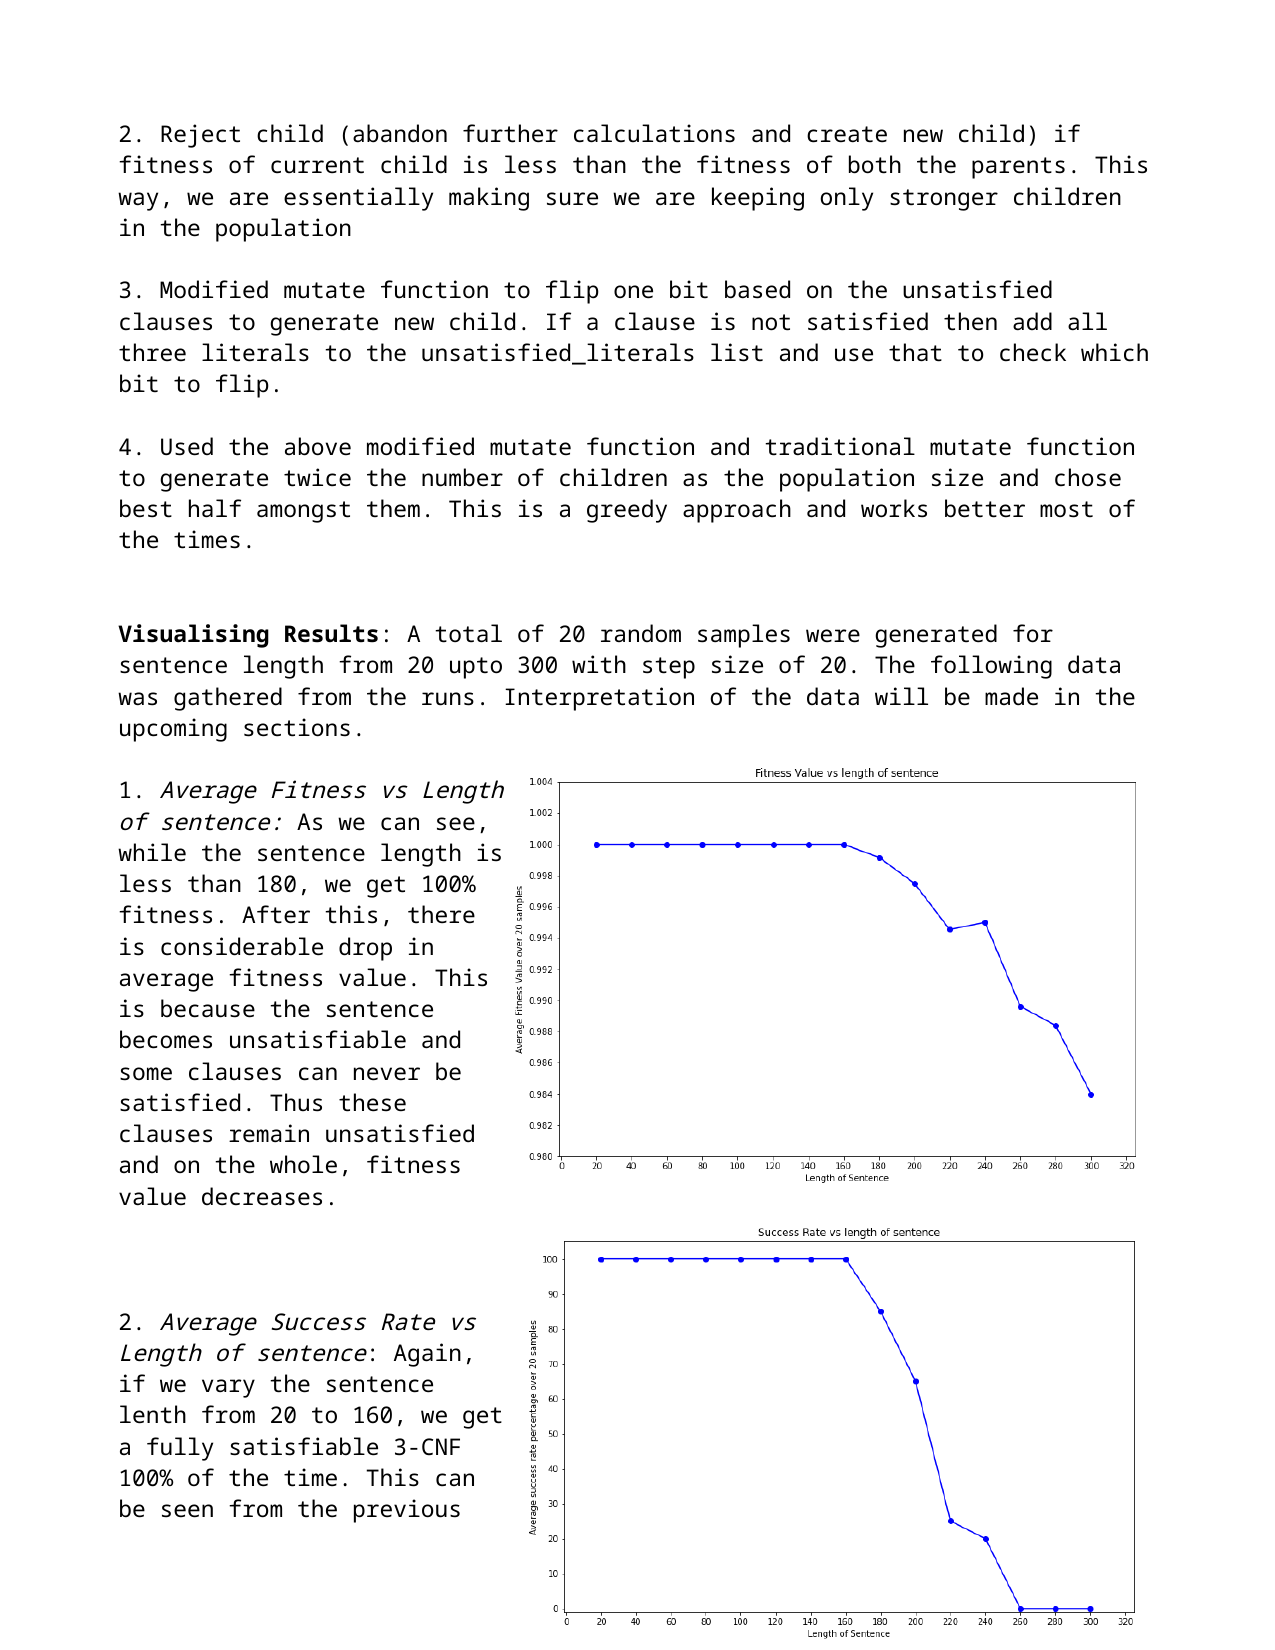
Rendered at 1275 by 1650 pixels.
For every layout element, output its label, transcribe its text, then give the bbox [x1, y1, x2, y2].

text 2. Reject child (abandon further calculations and create new child) if fitness of current child is less than the fitness of both the parents. This way, we are essentially making sure we are keeping only stronger children in the population [118, 118, 1157, 243]
text 2. Average Success Rate vs Length of sentence: Again, if we vary the sentence lenth from 20 to 160, we get a fully satisfiable 3-CNF 100% of the time. This can be seen from the previous [118, 1306, 514, 1524]
text 1. Average Fitness vs Length of sentence: As we can see, while the sentence length is less than 180, we get 100% fitness. After this, there is considerable drop in average fitness value. This is because the sentence becomes unsatisfiable and some clauses can never be satisfied. Thus these clauses remain unsatisfied and on the whole, fitness value decreases. [118, 774, 1157, 1212]
text 3. Modified mutate function to flip one bit based on the unsatisfied clauses to generate new child. If a clause is not satisfied then add all three literals to the unsatisfied_literals list and use that to check which bit to flip. [118, 274, 1157, 399]
picture [514, 1213, 1156, 1650]
text 4. Used the above modified mutate function and traditional mutate function to generate twice the number of children as the population size and chose best half amongst them. This is a greedy approach and works better most of the times. [118, 431, 1157, 556]
text Visualising Results: A total of 20 random samples were generated for sentence length from 20 upto 300 with step size of 20. The following data was gathered from the runs. Interpretation of the data will be made in the upcoming sections. [118, 618, 1157, 743]
picture [506, 761, 1155, 1191]
